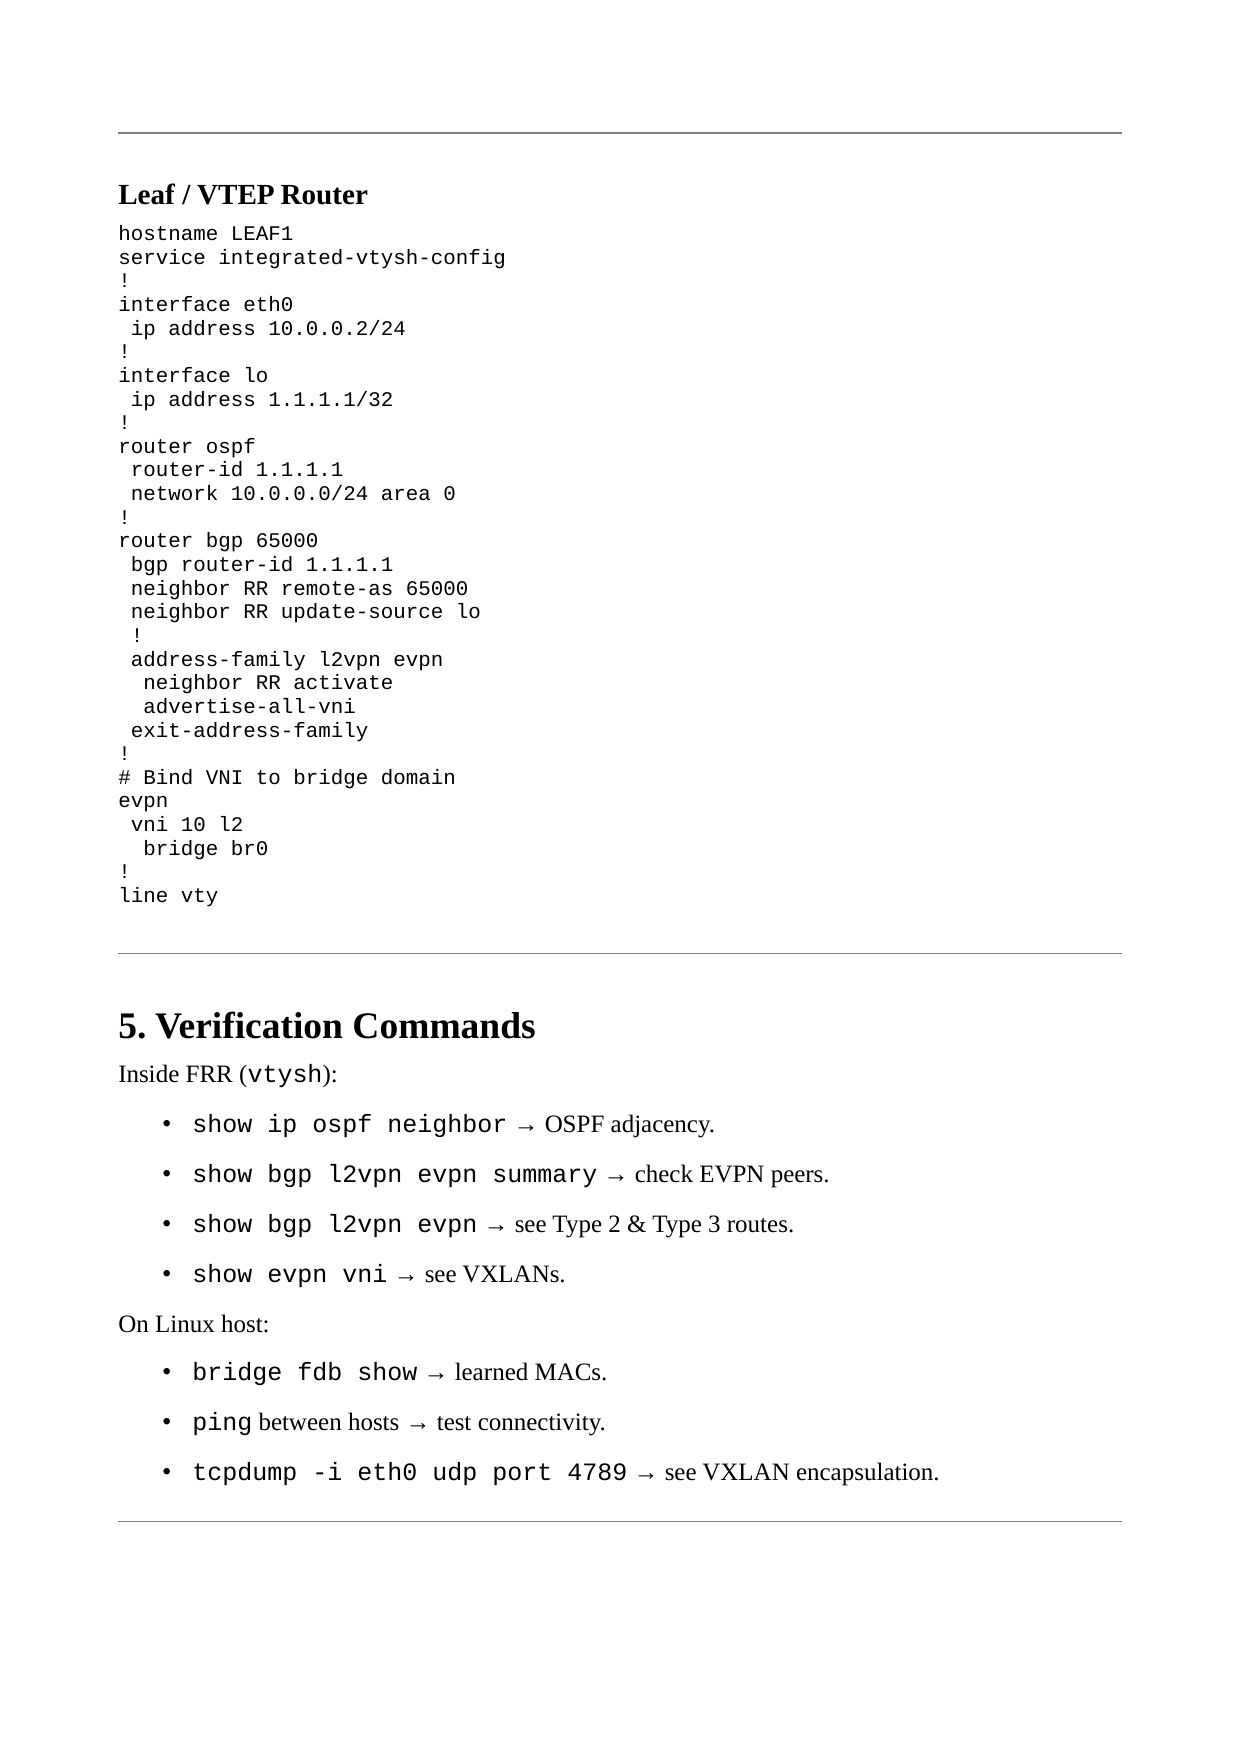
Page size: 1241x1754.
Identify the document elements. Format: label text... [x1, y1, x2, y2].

text neighbor RR activate [118, 672, 1122, 696]
text interface lo [118, 365, 1122, 388]
text ! [118, 341, 1122, 365]
text ! [118, 743, 1122, 767]
list show ip ospf neighbor → OSPF adjacency. [162, 1109, 1122, 1140]
text ! [118, 412, 1122, 436]
text vni 10 l2 [118, 814, 1122, 838]
text neighbor RR remote-as 65000 [118, 578, 1122, 601]
text advertise-all-vni [118, 696, 1122, 719]
text bridge br0 [118, 838, 1122, 861]
text interface eth0 [118, 294, 1122, 318]
text Inside FRR (vtysh): [118, 1059, 1122, 1090]
text ! [118, 507, 1122, 530]
text On Linux host: [118, 1309, 1122, 1338]
list show bgp l2vpn evpn → see Type 2 & Type 3 routes. [162, 1209, 1122, 1240]
text ip address 1.1.1.1/32 [118, 388, 1122, 412]
text neighbor RR update-source lo [118, 601, 1122, 625]
text # Bind VNI to bridge domain [118, 767, 1122, 791]
text bgp router-id 1.1.1.1 [118, 554, 1122, 578]
text router bgp 65000 [118, 530, 1122, 554]
text address-family l2vpn evpn [118, 649, 1122, 672]
text ip address 10.0.0.2/24 [118, 318, 1122, 341]
text router-id 1.1.1.1 [118, 459, 1122, 483]
list show evpn vni → see VXLANs. [162, 1259, 1122, 1290]
text ! [118, 861, 1122, 885]
text exit-address-family [118, 719, 1122, 743]
text evpn [118, 791, 1122, 814]
list show bgp l2vpn evpn summary → check EVPN peers. [162, 1159, 1122, 1190]
text ! [118, 270, 1122, 294]
list tcpdump -i eth0 udp port 4789 → see VXLAN encapsulation. [162, 1457, 1122, 1487]
text router ospf [118, 436, 1122, 459]
list bridge fdb show → learned MACs. [162, 1357, 1122, 1387]
text line vty [118, 885, 1122, 909]
list ping between hosts → test connectivity. [162, 1407, 1122, 1437]
text service integrated-vtysh-config [118, 247, 1122, 270]
subtitle 5. Verification Commands [118, 1003, 1122, 1046]
text hostname LEAF1 [118, 223, 1122, 247]
text network 10.0.0.0/24 area 0 [118, 483, 1122, 507]
subtitle Leaf / VTEP Router [118, 177, 1122, 211]
text ! [118, 625, 1122, 649]
